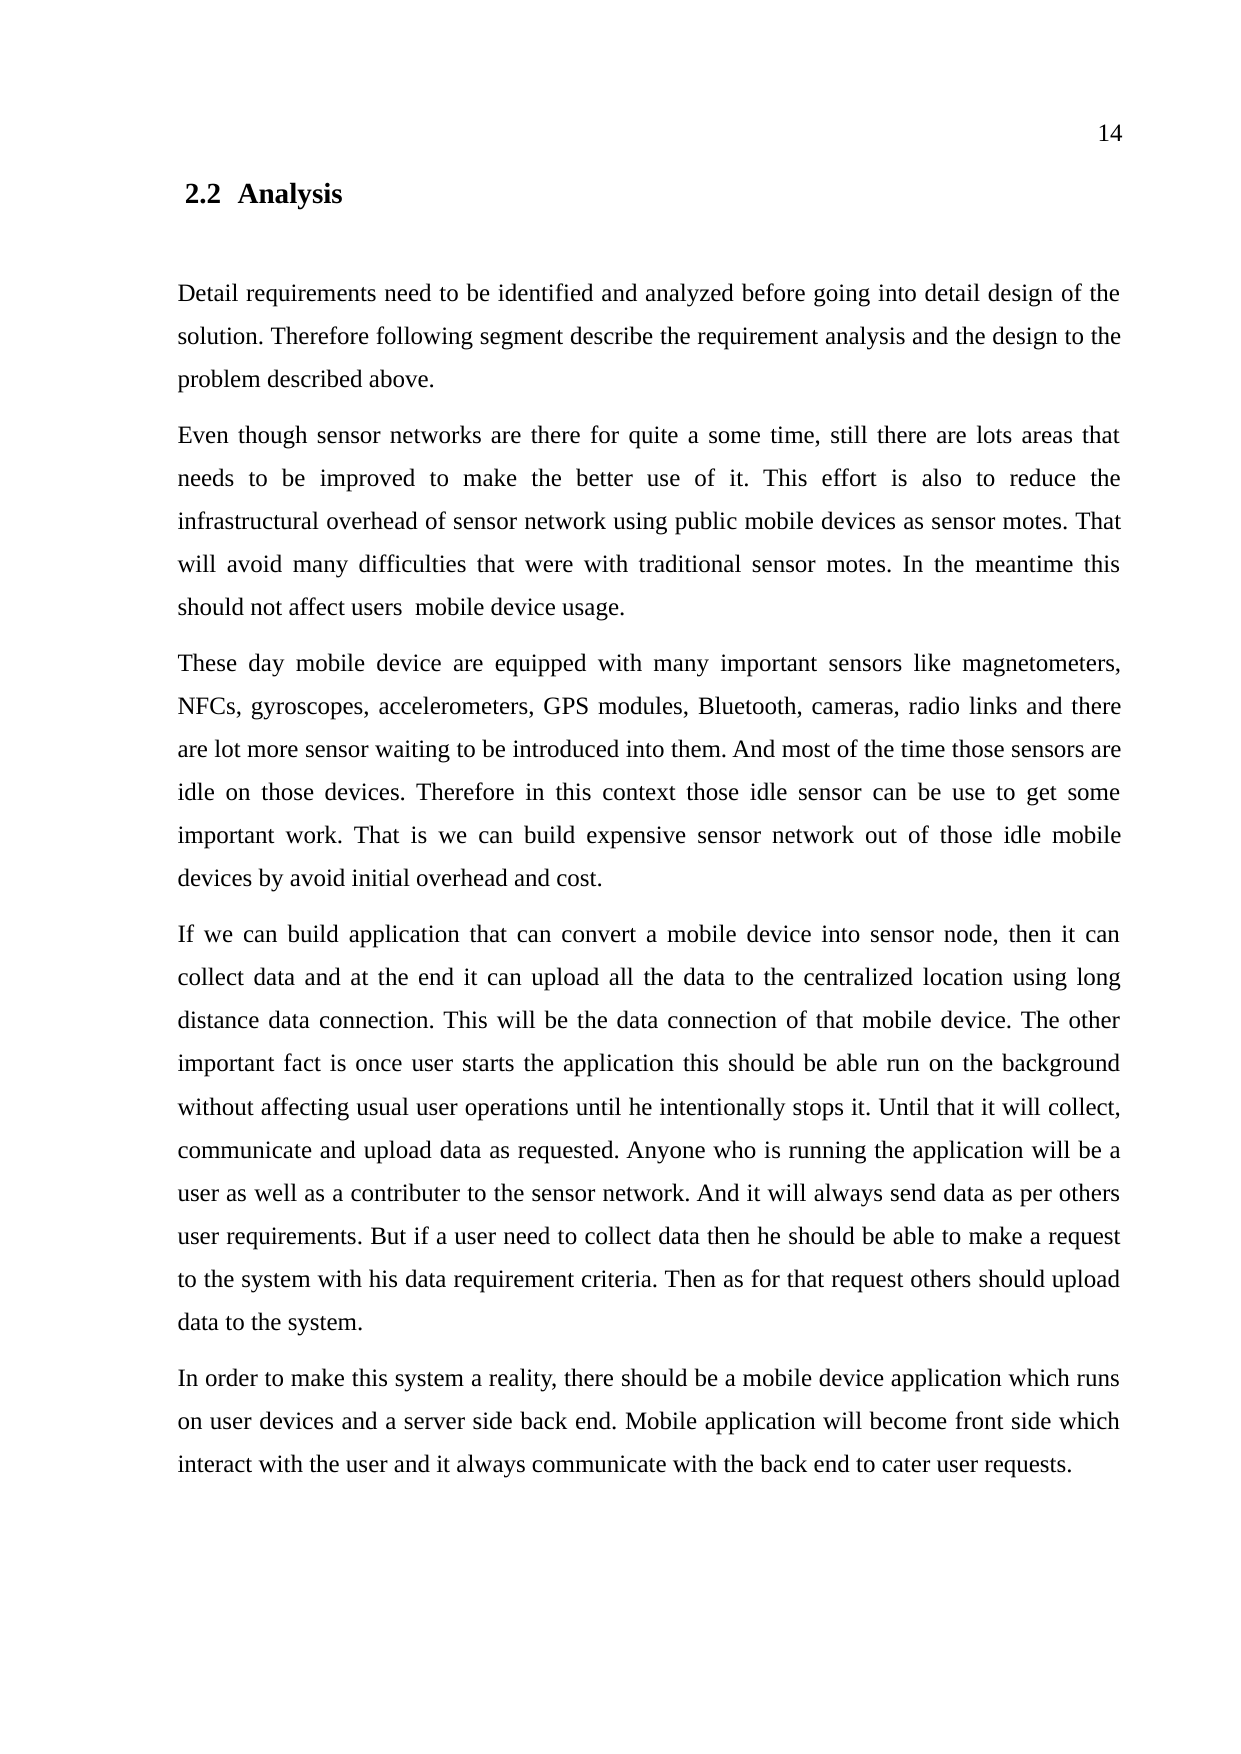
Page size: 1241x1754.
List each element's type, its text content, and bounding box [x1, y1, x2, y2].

text These day mobile device are equipped with many important sensors like magnetometers, NFCs, gyroscopes, accelerometers, GPS modules, Bluetooth, cameras, radio links and there are lot more sensor waiting to be introduced into them. And most of the time those sensors are idle on those devices. Therefore in this context those idle sensor can be use to get some important work. That is we can build expensive sensor network out of those idle mobile devices by avoid initial overhead and cost. [177, 648, 1122, 892]
subtitle Analysis [177, 176, 1122, 210]
text If we can build application that can convert a mobile device into sensor node, then it can collect data and at the end it can upload all the data to the centralized location using long distance data connection. This will be the data connection of that mobile device. The other important fact is once user starts the application this should be able run on the background without affecting usual user operations until he intentionally stops it. Until that it will collect, communicate and upload data as requested. Anyone who is running the application will be a user as well as a contributer to the sensor network. And it will always send data as per others user requirements. But if a user need to collect data then he should be able to make a request to the system with his data requirement criteria. Then as for that request others should upload data to the system. [177, 919, 1122, 1336]
text Even though sensor networks are there for quite a some time, still there are lots areas that needs to be improved to make the better use of it. This effort is also to reduce the infrastructural overhead of sensor network using public mobile devices as sensor motes. That will avoid many difficulties that were with traditional sensor motes. In the meantime this should not affect users mobile device usage. [177, 420, 1122, 621]
text In order to make this system a reality, there should be a mobile device application which runs on user devices and a server side back end. Mobile application will become front side which interact with the user and it always communicate with the back end to cater user requests. [177, 1363, 1122, 1478]
text Detail requirements need to be identified and analyzed before going into detail design of the solution. Therefore following segment describe the requirement analysis and the design to the problem described above. [177, 278, 1122, 393]
